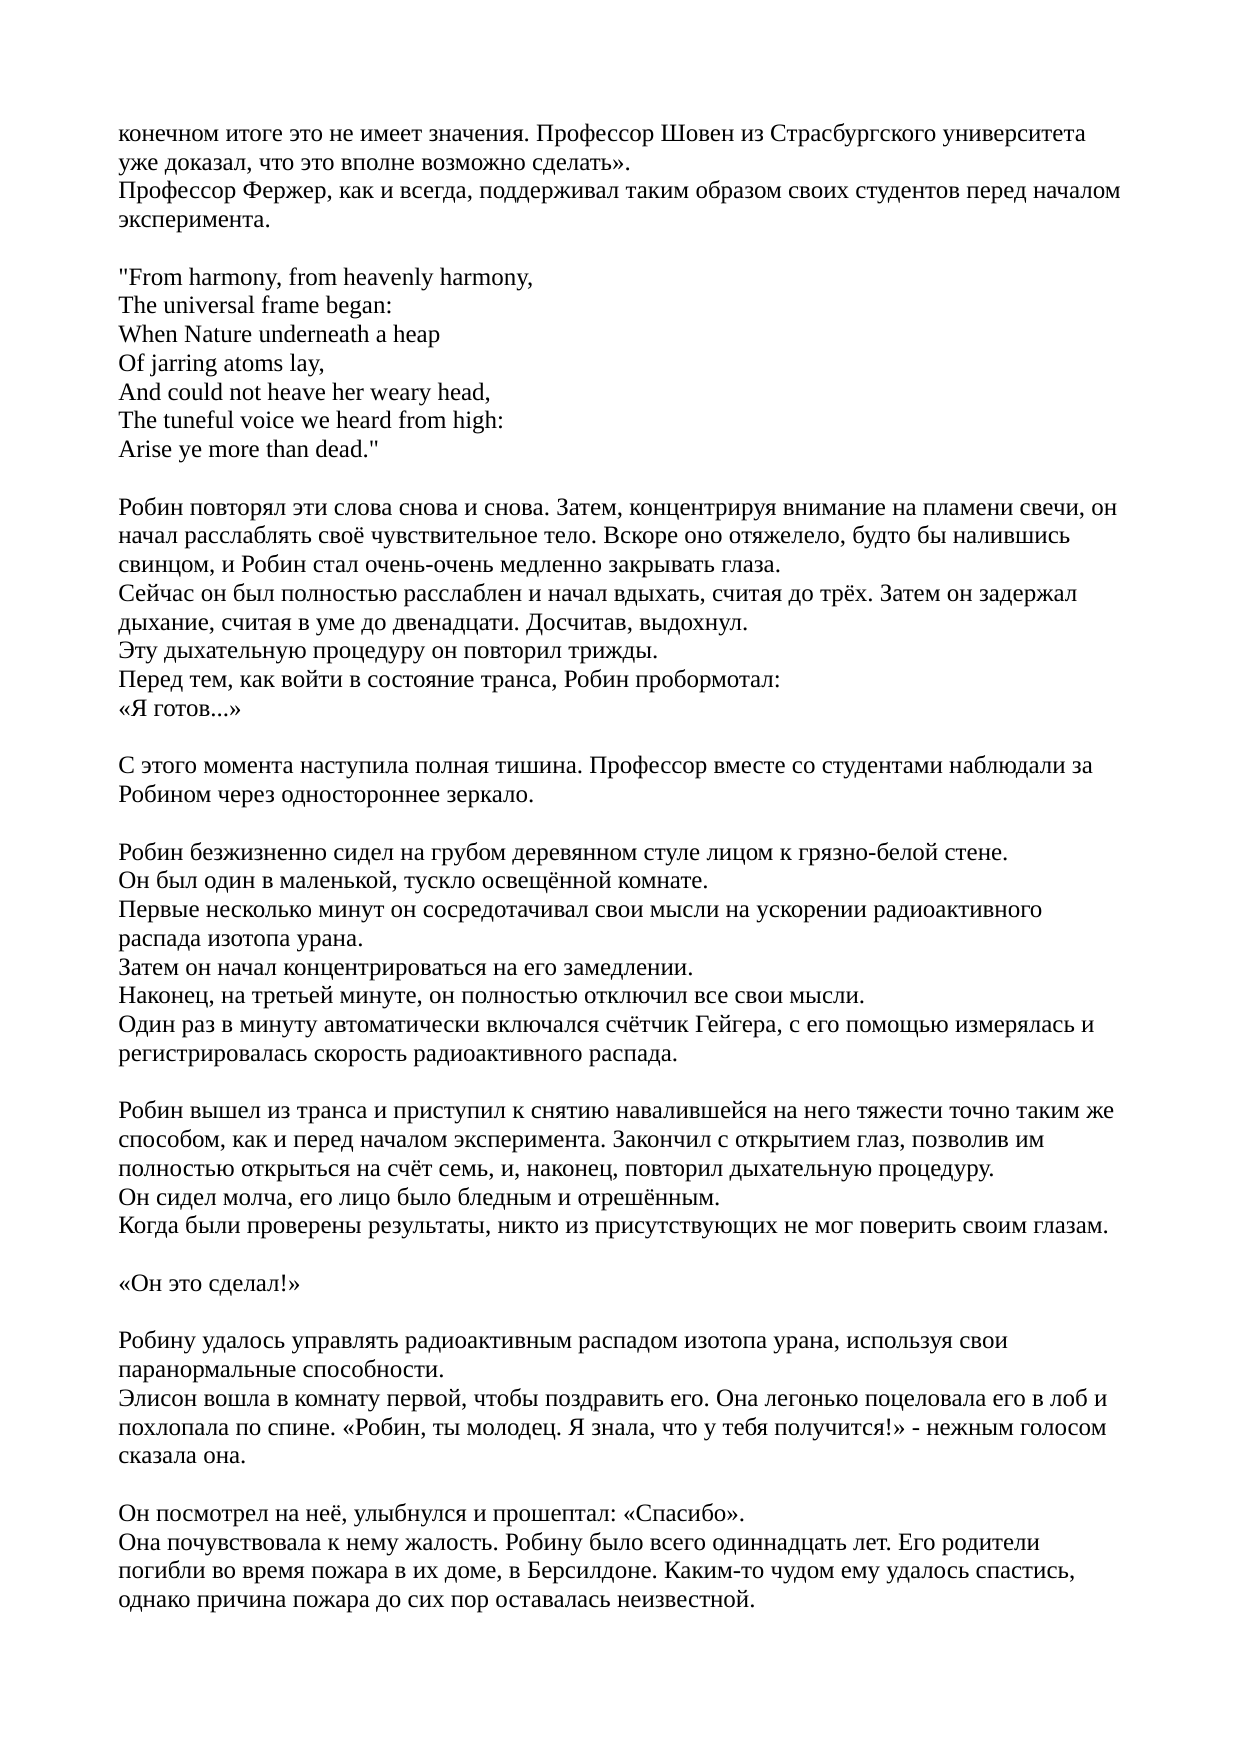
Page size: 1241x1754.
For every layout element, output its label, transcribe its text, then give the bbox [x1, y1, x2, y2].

text С этого момента наступила полная тишина. Профессор вместе со студентами наблюдали за Робином через одностороннее зеркало. [118, 751, 1122, 808]
text "From harmony, from heavenly harmony, [118, 262, 1122, 291]
text Первые несколько минут он сосредотачивал свои мысли на ускорении радиоактивного распада изотопа урана. [118, 894, 1122, 952]
text Arise ye more than dead." [118, 434, 1122, 463]
text Затем он начал концентрироваться на его замедлении. [118, 952, 1122, 981]
text When Nature underneath a heap [118, 319, 1122, 348]
text Элисон вошла в комнату первой, чтобы поздравить его. Она легонько поцеловала его в лоб и похлопала по спине. «Робин, ты молодец. Я знала, что у тебя получится!» - нежным голосом сказала она. [118, 1383, 1122, 1469]
text And could not heave her weary head, [118, 377, 1122, 406]
text «Я готов...» [118, 693, 1122, 722]
text «Он это сделал!» [118, 1268, 1122, 1297]
text Он посмотрел на неё, улыбнулся и прошептал: «Спасибо». [118, 1498, 1122, 1527]
text Сейчас он был полностью расслаблен и начал вдыхать, считая до трёх. Затем он задержал дыхание, считая в уме до двенадцати. Досчитав, выдохнул. [118, 578, 1122, 636]
text Профессор Фержер, как и всегда, поддерживал таким образом своих студентов перед началом эксперимента. [118, 176, 1122, 233]
text Перед тем, как войти в состояние транса, Робин пробормотал: [118, 664, 1122, 693]
text Один раз в минуту автоматически включался счётчик Гейгера, с его помощью измерялась и регистрировалась скорость радиоактивного распада. [118, 1009, 1122, 1067]
text Робину удалось управлять радиоактивным распадом изотопа урана, используя свои паранормальные способности. [118, 1326, 1122, 1383]
text конечном итоге это не имеет значения. Профессор Шовен из Страсбургского университета уже доказал, что это вполне возможно сделать». [118, 118, 1122, 176]
text Наконец, на третьей минуте, он полностью отключил все свои мысли. [118, 981, 1122, 1009]
text Он был один в маленькой, тускло освещённой комнате. [118, 866, 1122, 894]
text Робин безжизненно сидел на грубом деревянном стуле лицом к грязно-белой стене. [118, 837, 1122, 866]
text The universal frame began: [118, 291, 1122, 319]
text Она почувствовала к нему жалость. Робину было всего одиннадцать лет. Его родители погибли во время пожара в их доме, в Берсилдоне. Каким-то чудом ему удалось спастись, однако причина пожара до сих пор оставалась неизвестной. [118, 1527, 1122, 1613]
text Робин повторял эти слова снова и снова. Затем, концентрируя внимание на пламени свечи, он начал расслаблять своё чувствительное тело. Вскоре оно отяжелело, будто бы налившись свинцом, и Робин стал очень-очень медленно закрывать глаза. [118, 492, 1122, 578]
text Когда были проверены результаты, никто из присутствующих не мог поверить своим глазам. [118, 1211, 1122, 1239]
text Он сидел молча, его лицо было бледным и отрешённым. [118, 1182, 1122, 1211]
text Of jarring atoms lay, [118, 348, 1122, 377]
text Эту дыхательную процедуру он повторил трижды. [118, 636, 1122, 664]
text The tuneful voice we heard from high: [118, 406, 1122, 434]
text Робин вышел из транса и приступил к снятию навалившейся на него тяжести точно таким же способом, как и перед началом эксперимента. Закончил с открытием глаз, позволив им полностью открыться на счёт семь, и, наконец, повторил дыхательную процедуру. [118, 1096, 1122, 1182]
